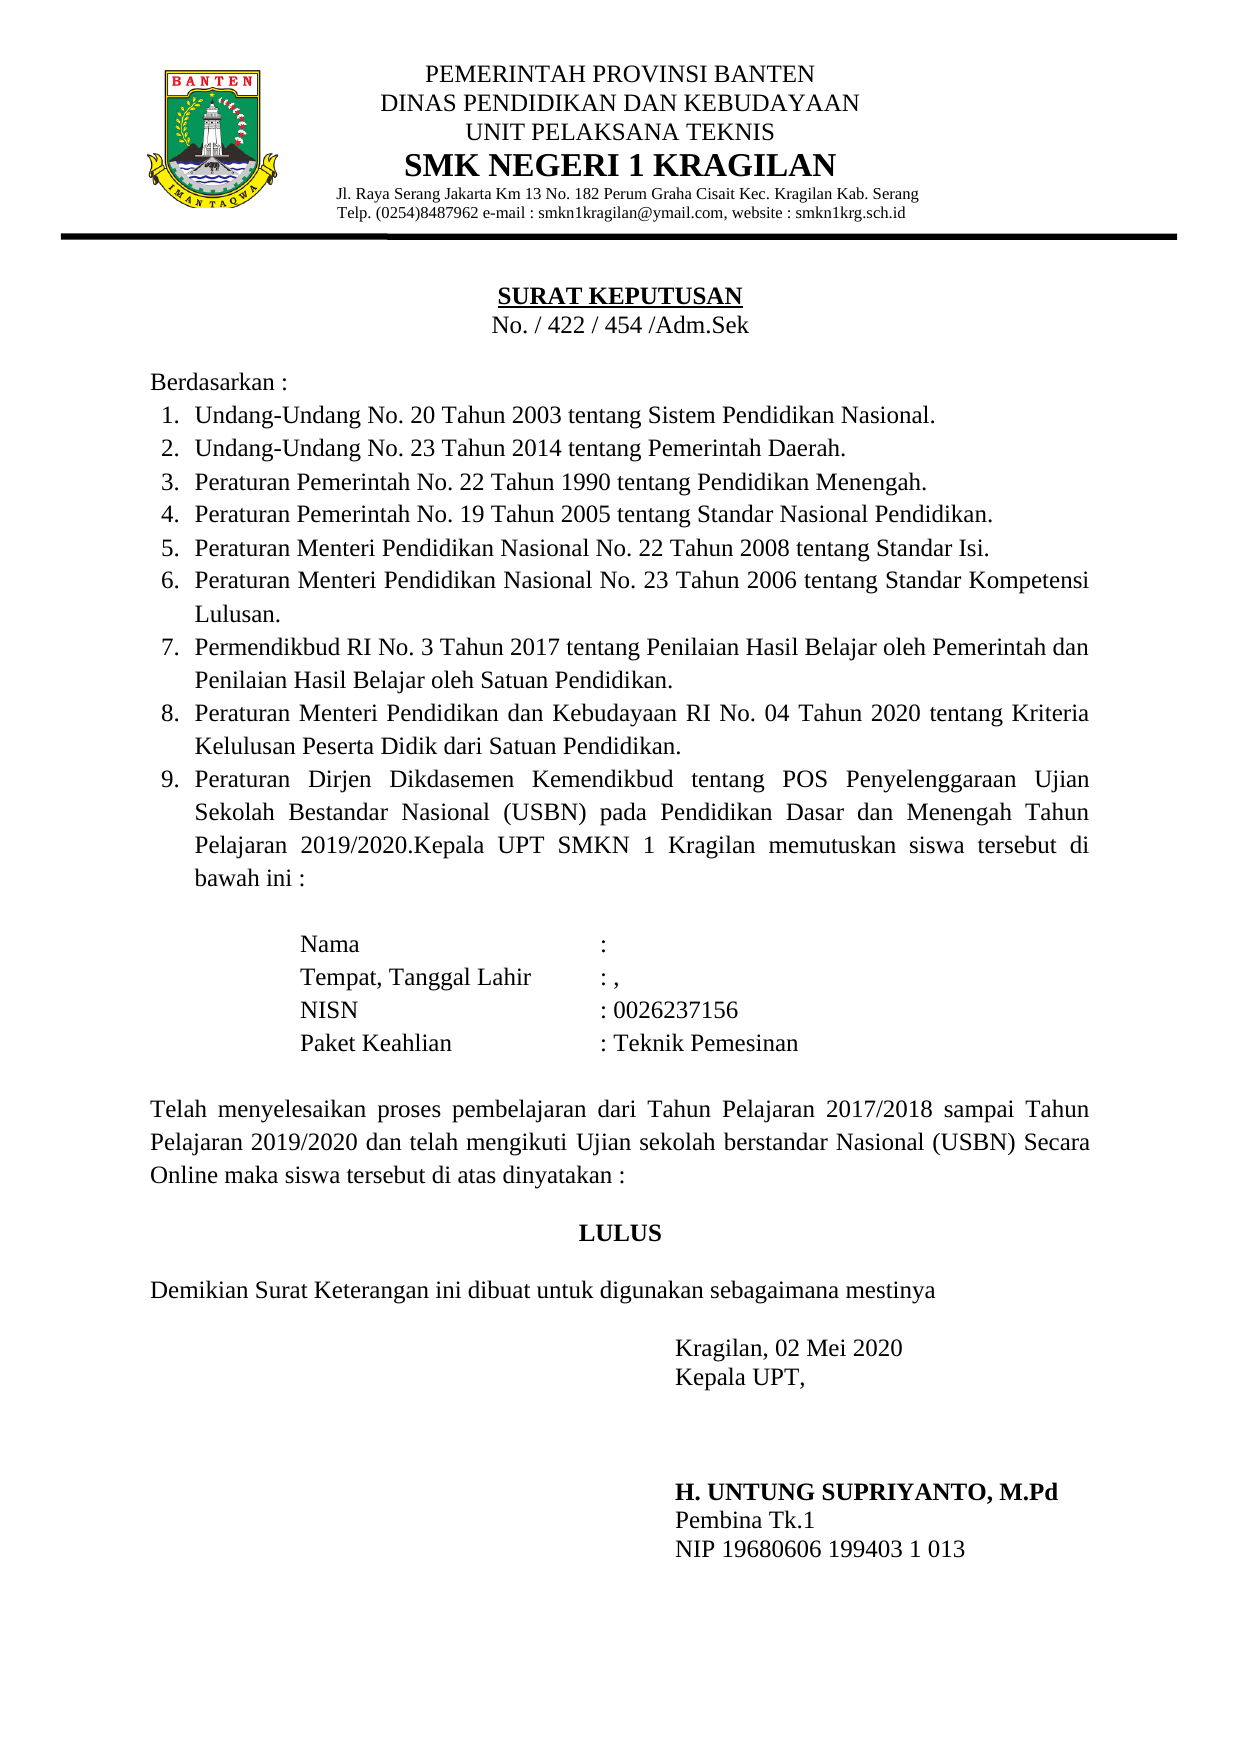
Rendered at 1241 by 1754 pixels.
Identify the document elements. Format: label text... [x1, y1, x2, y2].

list Peraturan Pemerintah No. 22 Tahun 1990 tentang Pendidikan Menengah. [179, 467, 1090, 495]
text Berdasarkan : [150, 367, 1090, 396]
text NISN : 0026237156 [150, 995, 1090, 1024]
text Demikian Surat Keterangan ini dibuat untuk digunakan sebagaimana mestinya [150, 1276, 1090, 1304]
text NIP 19680606 199403 1 013 [150, 1534, 1090, 1563]
text Kragilan, 02 Mei 2020 [150, 1333, 1090, 1362]
text Kepala UPT, [150, 1362, 1090, 1391]
list Peraturan Menteri Pendidikan dan Kebudayaan RI No. 04 Tahun 2020 tentang Kriteria Kelulusan Peserta Didik dari Satuan Pendidikan. [179, 698, 1090, 759]
text Paket Keahlian : Teknik Pemesinan [150, 1028, 1090, 1057]
text SURAT KEPUTUSAN [150, 281, 1090, 310]
text Tempat, Tanggal Lahir : , [150, 962, 1090, 991]
list Permendikbud RI No. 3 Tahun 2017 tentang Penilaian Hasil Belajar oleh Pemerintah dan Penilaian Hasil Belajar oleh Satuan Pendidikan. [179, 632, 1090, 693]
list Undang-Undang No. 20 Tahun 2003 tentang Sistem Pendidikan Nasional. [179, 401, 1090, 429]
text H. UNTUNG SUPRIYANTO, M.Pd [150, 1477, 1090, 1506]
list Peraturan Dirjen Dikdasemen Kemendikbud tentang POS Penyelenggaraan Ujian Sekolah Bestandar Nasional (USBN) pada Pendidikan Dasar dan Menengah Tahun Pelajaran 2019/2020.Kepala UPT SMKN 1 Kragilan memutuskan siswa tersebut di bawah ini : [179, 764, 1090, 892]
text Nama : [150, 929, 1090, 958]
text Pembina Tk.1 [150, 1506, 1090, 1534]
picture [146, 70, 279, 208]
list Undang-Undang No. 23 Tahun 2014 tentang Pemerintah Daerah. [179, 433, 1090, 462]
text No. / 422 / 454 /Adm.Sek [150, 310, 1090, 339]
list Peraturan Menteri Pendidikan Nasional No. 22 Tahun 2008 tentang Standar Isi. [179, 533, 1090, 561]
list Peraturan Pemerintah No. 19 Tahun 2005 tentang Standar Nasional Pendidikan. [179, 499, 1090, 528]
text LULUS [150, 1218, 1090, 1247]
text Telah menyelesaikan proses pembelajaran dari Tahun Pelajaran 2017/2018 sampai Tahun Pelajaran 2019/2020 dan telah mengikuti Ujian sekolah berstandar Nasional (USBN) Secara Online maka siswa tersebut di atas dinyatakan : [150, 1094, 1090, 1189]
list Peraturan Menteri Pendidikan Nasional No. 23 Tahun 2006 tentang Standar Kompetensi Lulusan. [179, 566, 1090, 627]
